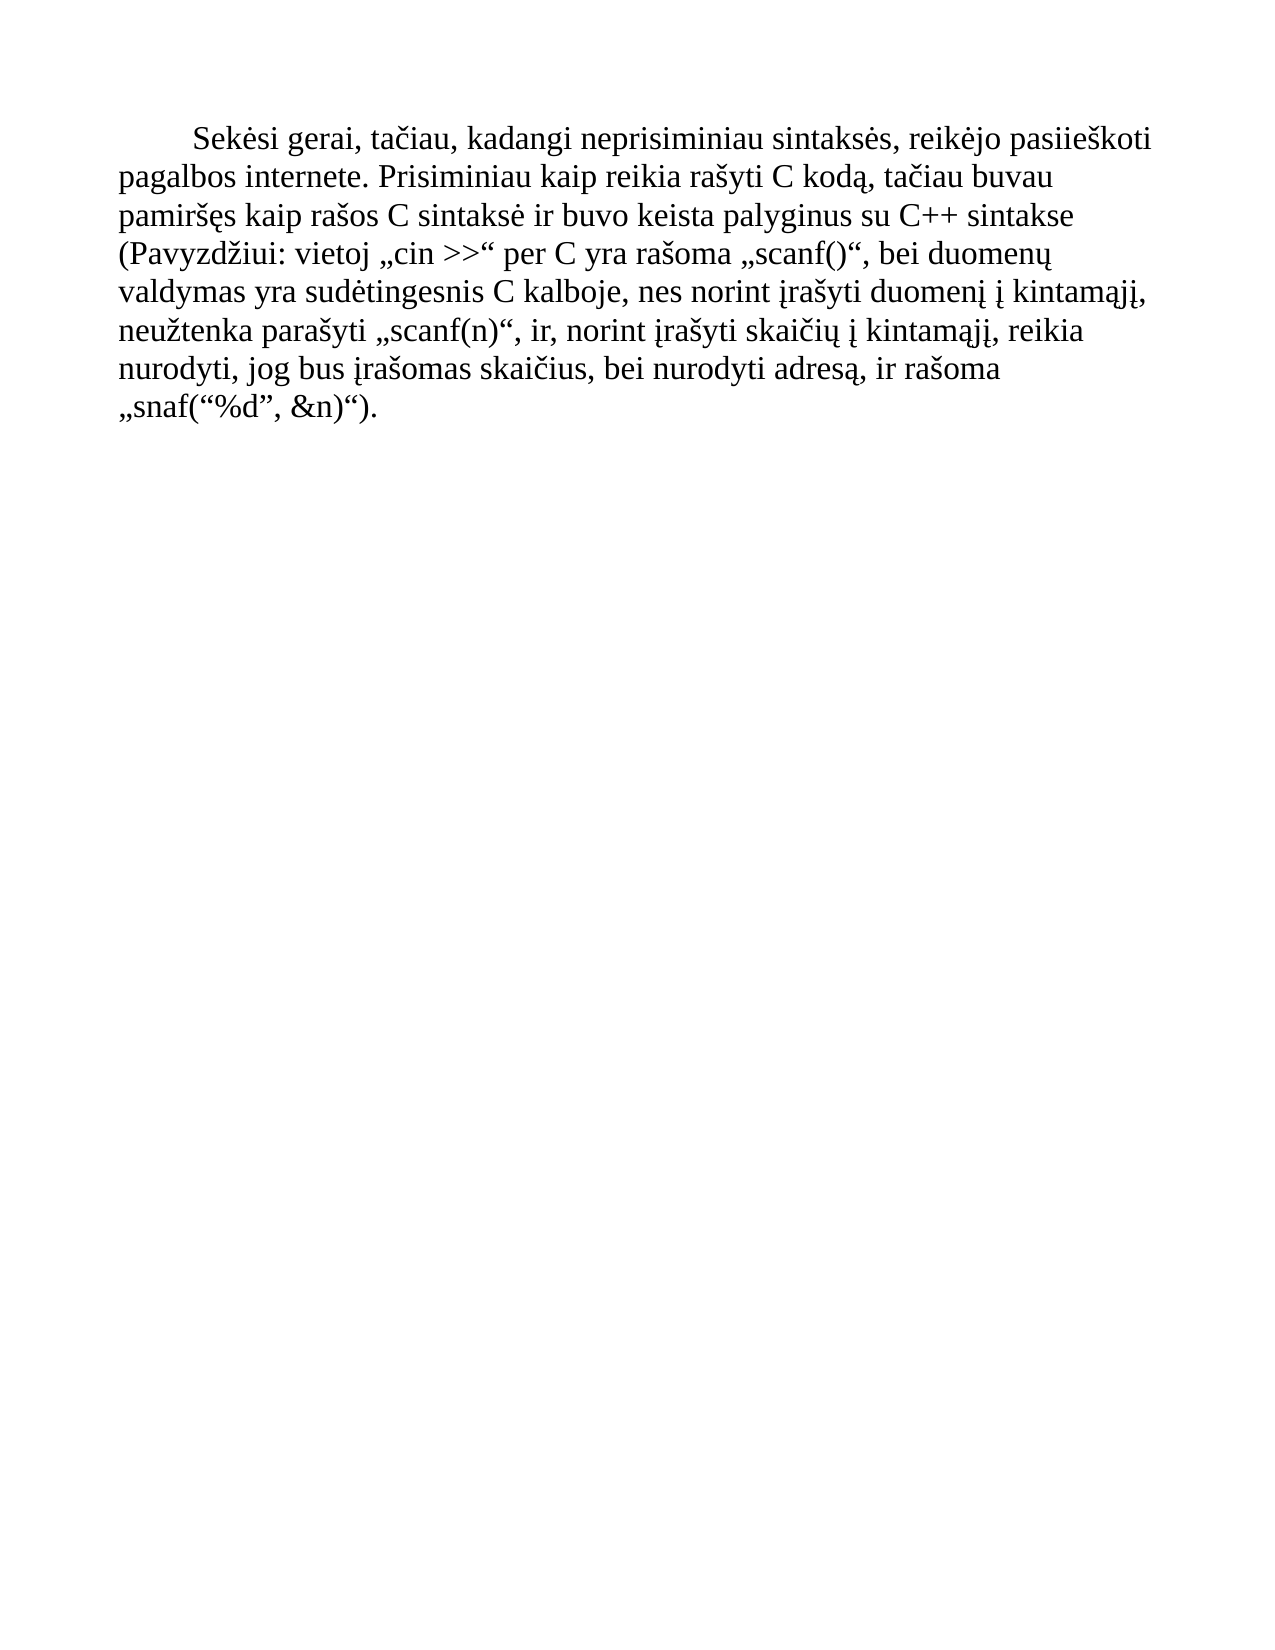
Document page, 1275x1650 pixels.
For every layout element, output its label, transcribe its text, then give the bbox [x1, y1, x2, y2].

text Sekėsi gerai, tačiau, kadangi neprisiminiau sintaksės, reikėjo pasiieškoti pagalbos internete. Prisiminiau kaip reikia rašyti C kodą, tačiau buvau pamiršęs kaip rašos C sintaksė ir buvo keista palyginus su C++ sintakse (Pavyzdžiui: vietoj „cin >>“ per C yra rašoma „scanf()“, bei duomenų valdymas yra sudėtingesnis C kalboje, nes norint įrašyti duomenį į kintamąjį, neužtenka parašyti „scanf(n)“, ir, norint įrašyti skaičių į kintamąjį, reikia nurodyti, jog bus įrašomas skaičius, bei nurodyti adresą, ir rašoma „snaf(“%d”, &n)“). [118, 118, 1157, 425]
